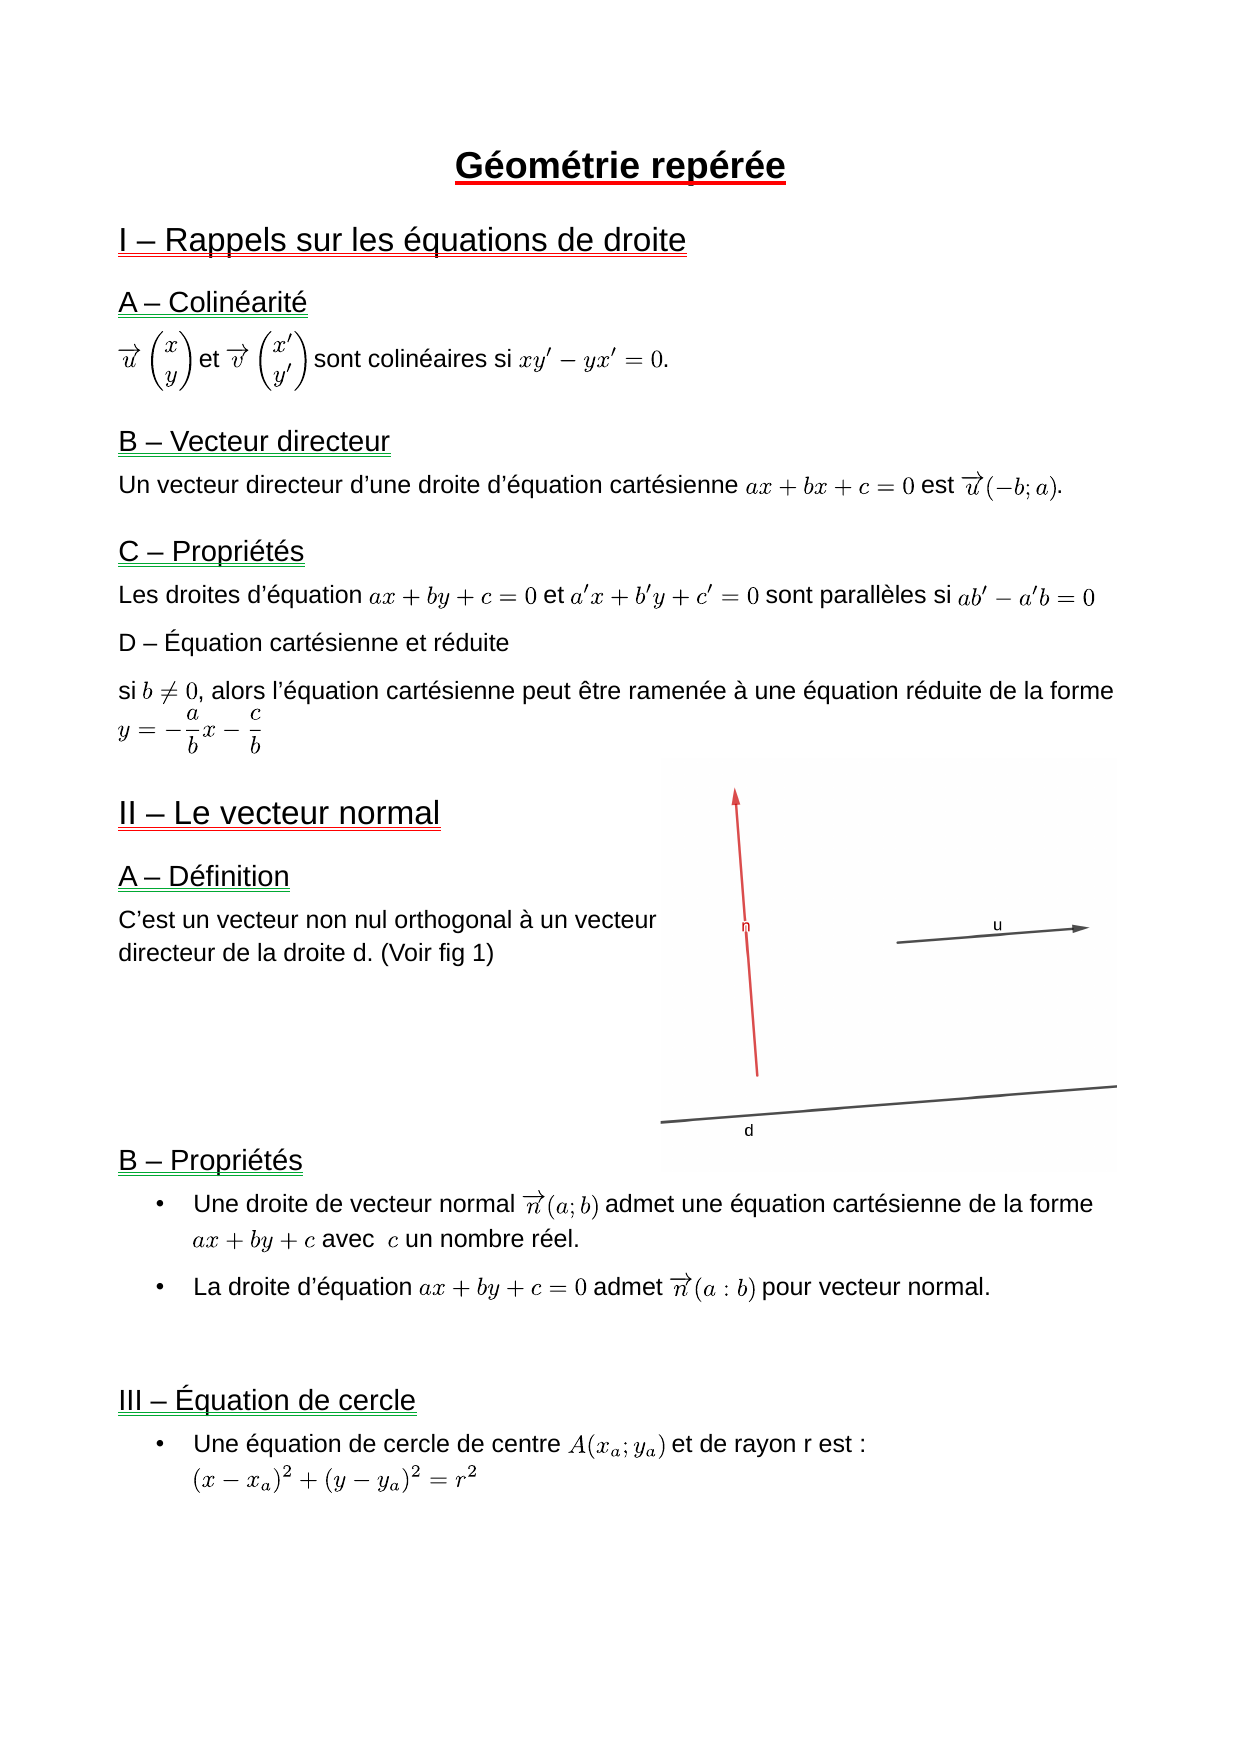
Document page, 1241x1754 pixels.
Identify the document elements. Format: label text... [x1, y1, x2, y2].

list La droite d’équation admet [156, 1272, 699, 1302]
subtitle Géométrie repérée [118, 143, 1122, 186]
list Une équation de cercle de centre et de rayon r est : [156, 1429, 1122, 1493]
subtitle [661, 793, 1122, 832]
text D – Équation cartésienne et réduite [118, 628, 1122, 657]
subtitle [661, 859, 1122, 892]
text Un vecteur directeur d’une droite d’équation cartésienne est . [118, 470, 1122, 501]
list Une droite de vecteur normal admet une équation cartésienne de la forme avec un nombre réel. [156, 1189, 1122, 1253]
text C’est un vecteur non nul orthogonal à un vecteur directeur de la droite d. (Voir fig 1) [118, 905, 660, 967]
list pour vecteur normal. [687, 1272, 1122, 1302]
subtitle A – Colinéarité [118, 285, 1122, 319]
text et [181, 331, 269, 391]
subtitle B – Vecteur directeur [118, 424, 1122, 458]
subtitle II – Le vecteur normal [118, 793, 660, 832]
text Les droites d’équation et sont parallèles si [118, 580, 1122, 609]
text sont colinéaires si . [297, 331, 1122, 391]
subtitle C – Propriétés [118, 534, 1122, 568]
subtitle III – Équation de cercle [118, 1383, 1122, 1417]
subtitle A – Définition [118, 859, 660, 892]
text si , alors l’équation cartésienne peut être ramenée à une équation réduite de la forme [118, 676, 1122, 754]
text [661, 905, 1122, 967]
subtitle B – Propriétés [118, 1143, 1122, 1177]
subtitle I – Rappels sur les équations de droite [118, 219, 1122, 258]
